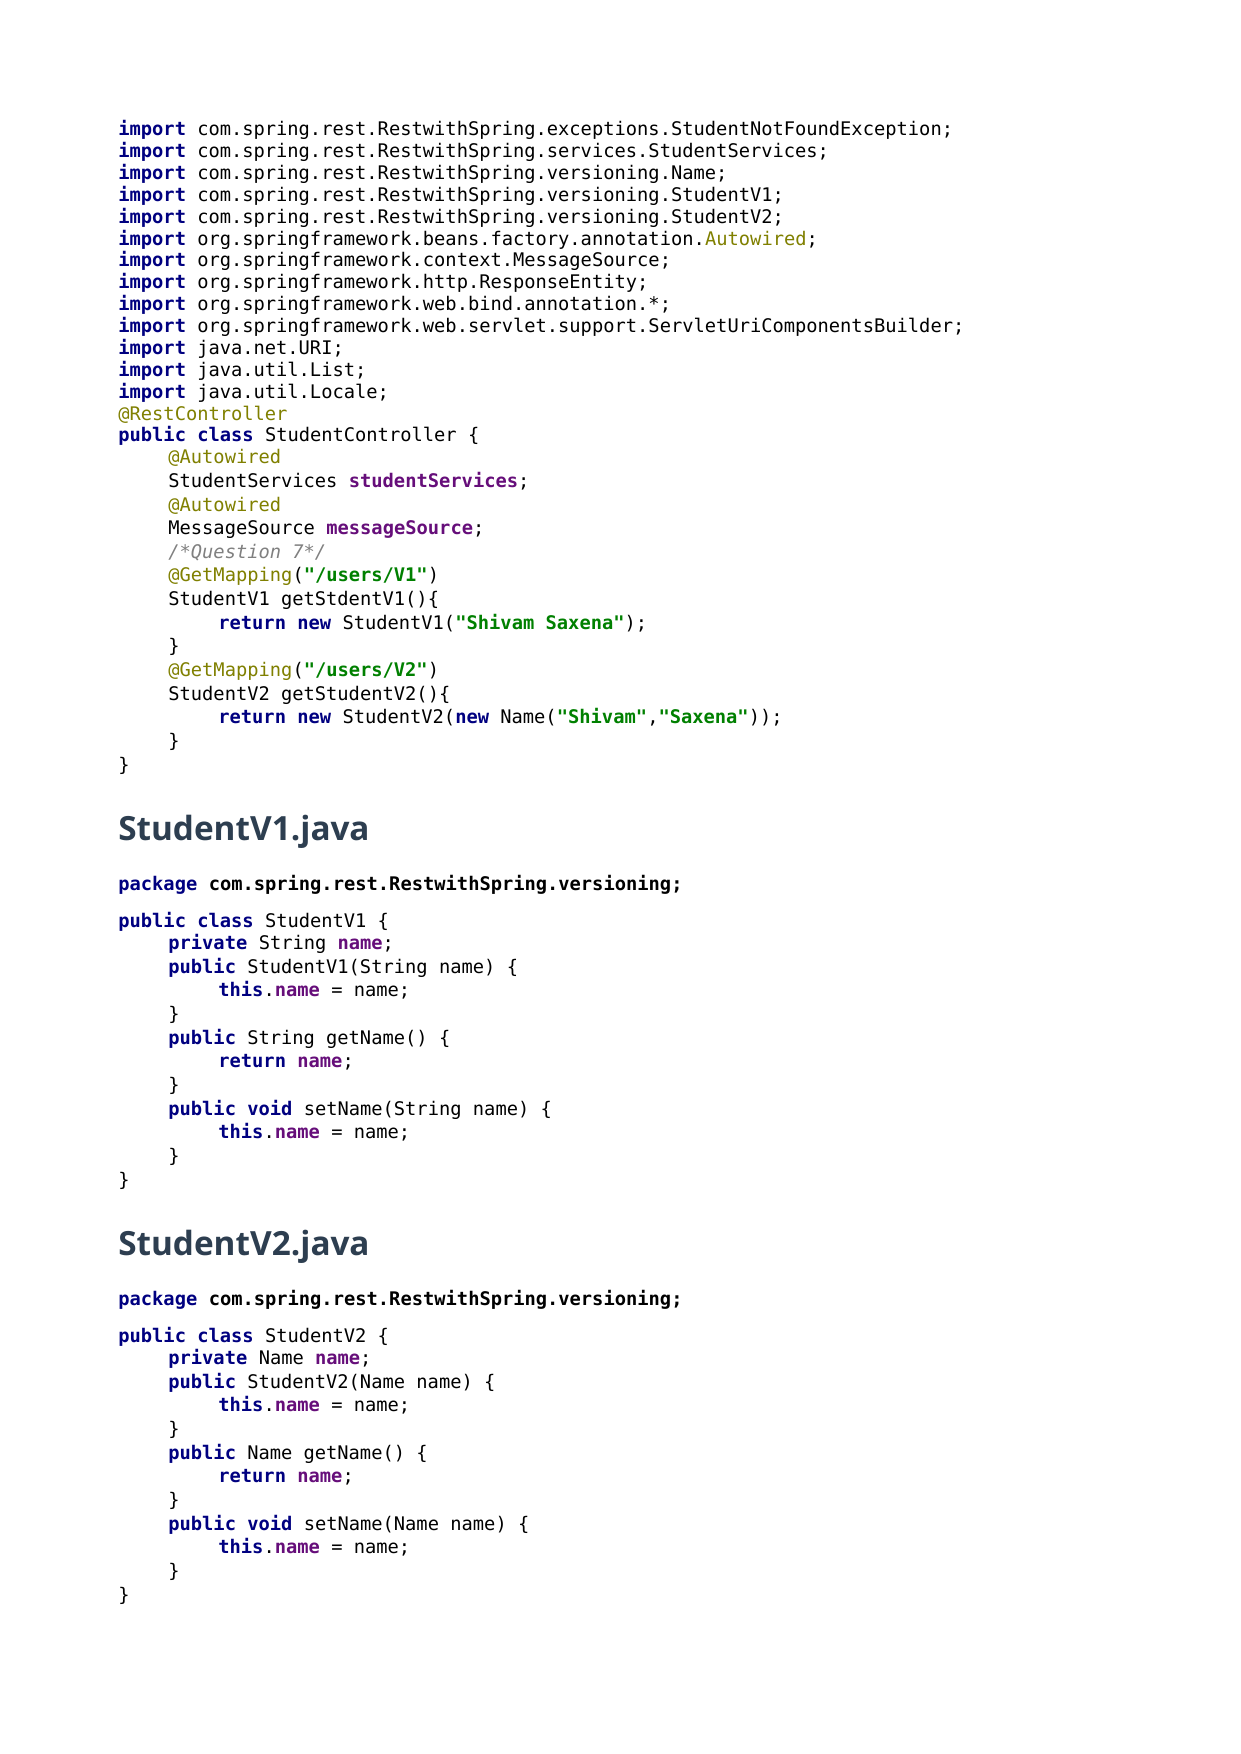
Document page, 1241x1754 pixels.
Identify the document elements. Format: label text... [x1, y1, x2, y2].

text StudentV1 getStdentV1(){ [118, 588, 1122, 612]
text this.name = name; [118, 1394, 1122, 1418]
text import org.springframework.beans.factory.annotation.Autowired; [118, 227, 1122, 249]
text return name; [118, 1050, 1122, 1074]
text public class StudentV2 { [118, 1325, 1122, 1347]
text this.name = name; [118, 1121, 1122, 1145]
text /*Question 7*/ [118, 541, 1122, 564]
text } [118, 1584, 1122, 1606]
text import org.springframework.web.servlet.support.ServletUriComponentsBuilder; [118, 315, 1122, 337]
text public void setName(String name) { [118, 1098, 1122, 1121]
text public class StudentController { [118, 424, 1122, 446]
text StudentV2 getStudentV2(){ [118, 683, 1122, 706]
text } [118, 1074, 1122, 1098]
text } [118, 1003, 1122, 1027]
text MessageSource messageSource; [118, 517, 1122, 541]
text public StudentV1(String name) { [118, 956, 1122, 979]
text StudentV2.java [118, 1220, 1122, 1265]
text import org.springframework.http.ResponseEntity; [118, 271, 1122, 293]
text package com.spring.rest.RestwithSpring.versioning; [118, 1288, 1122, 1310]
text @Autowired [118, 493, 1122, 517]
text return name; [118, 1465, 1122, 1489]
text @GetMapping("/users/V1") [118, 564, 1122, 588]
text StudentV1.java [118, 805, 1122, 850]
text public void setName(Name name) { [118, 1513, 1122, 1536]
text @GetMapping("/users/V2") [118, 659, 1122, 683]
text import java.util.List; [118, 359, 1122, 381]
text } [118, 1169, 1122, 1191]
text public class StudentV1 { [118, 910, 1122, 932]
text package com.spring.rest.RestwithSpring.versioning; [118, 873, 1122, 895]
text import java.net.URI; [118, 337, 1122, 359]
text @Autowired [118, 446, 1122, 470]
text private Name name; [118, 1347, 1122, 1371]
text import com.spring.rest.RestwithSpring.versioning.StudentV1; [118, 184, 1122, 206]
text import com.spring.rest.RestwithSpring.versioning.StudentV2; [118, 206, 1122, 227]
text } [118, 1145, 1122, 1169]
text } [118, 635, 1122, 659]
text this.name = name; [118, 1536, 1122, 1560]
text public Name getName() { [118, 1442, 1122, 1465]
text import java.util.Locale; [118, 381, 1122, 402]
text return new StudentV1("Shivam Saxena"); [118, 612, 1122, 635]
text } [118, 754, 1122, 776]
text import org.springframework.context.MessageSource; [118, 249, 1122, 271]
text private String name; [118, 932, 1122, 956]
text StudentServices studentServices; [118, 470, 1122, 493]
text import com.spring.rest.RestwithSpring.versioning.Name; [118, 162, 1122, 184]
text this.name = name; [118, 979, 1122, 1003]
text } [118, 1560, 1122, 1584]
text } [118, 1489, 1122, 1513]
text } [118, 1418, 1122, 1442]
text public String getName() { [118, 1027, 1122, 1050]
text return new StudentV2(new Name("Shivam","Saxena")); [118, 706, 1122, 730]
text import com.spring.rest.RestwithSpring.exceptions.StudentNotFoundException; [118, 118, 1122, 140]
text import org.springframework.web.bind.annotation.*; [118, 293, 1122, 315]
text public StudentV2(Name name) { [118, 1371, 1122, 1394]
text @RestController [118, 402, 1122, 424]
text } [118, 730, 1122, 754]
text import com.spring.rest.RestwithSpring.services.StudentServices; [118, 140, 1122, 162]
